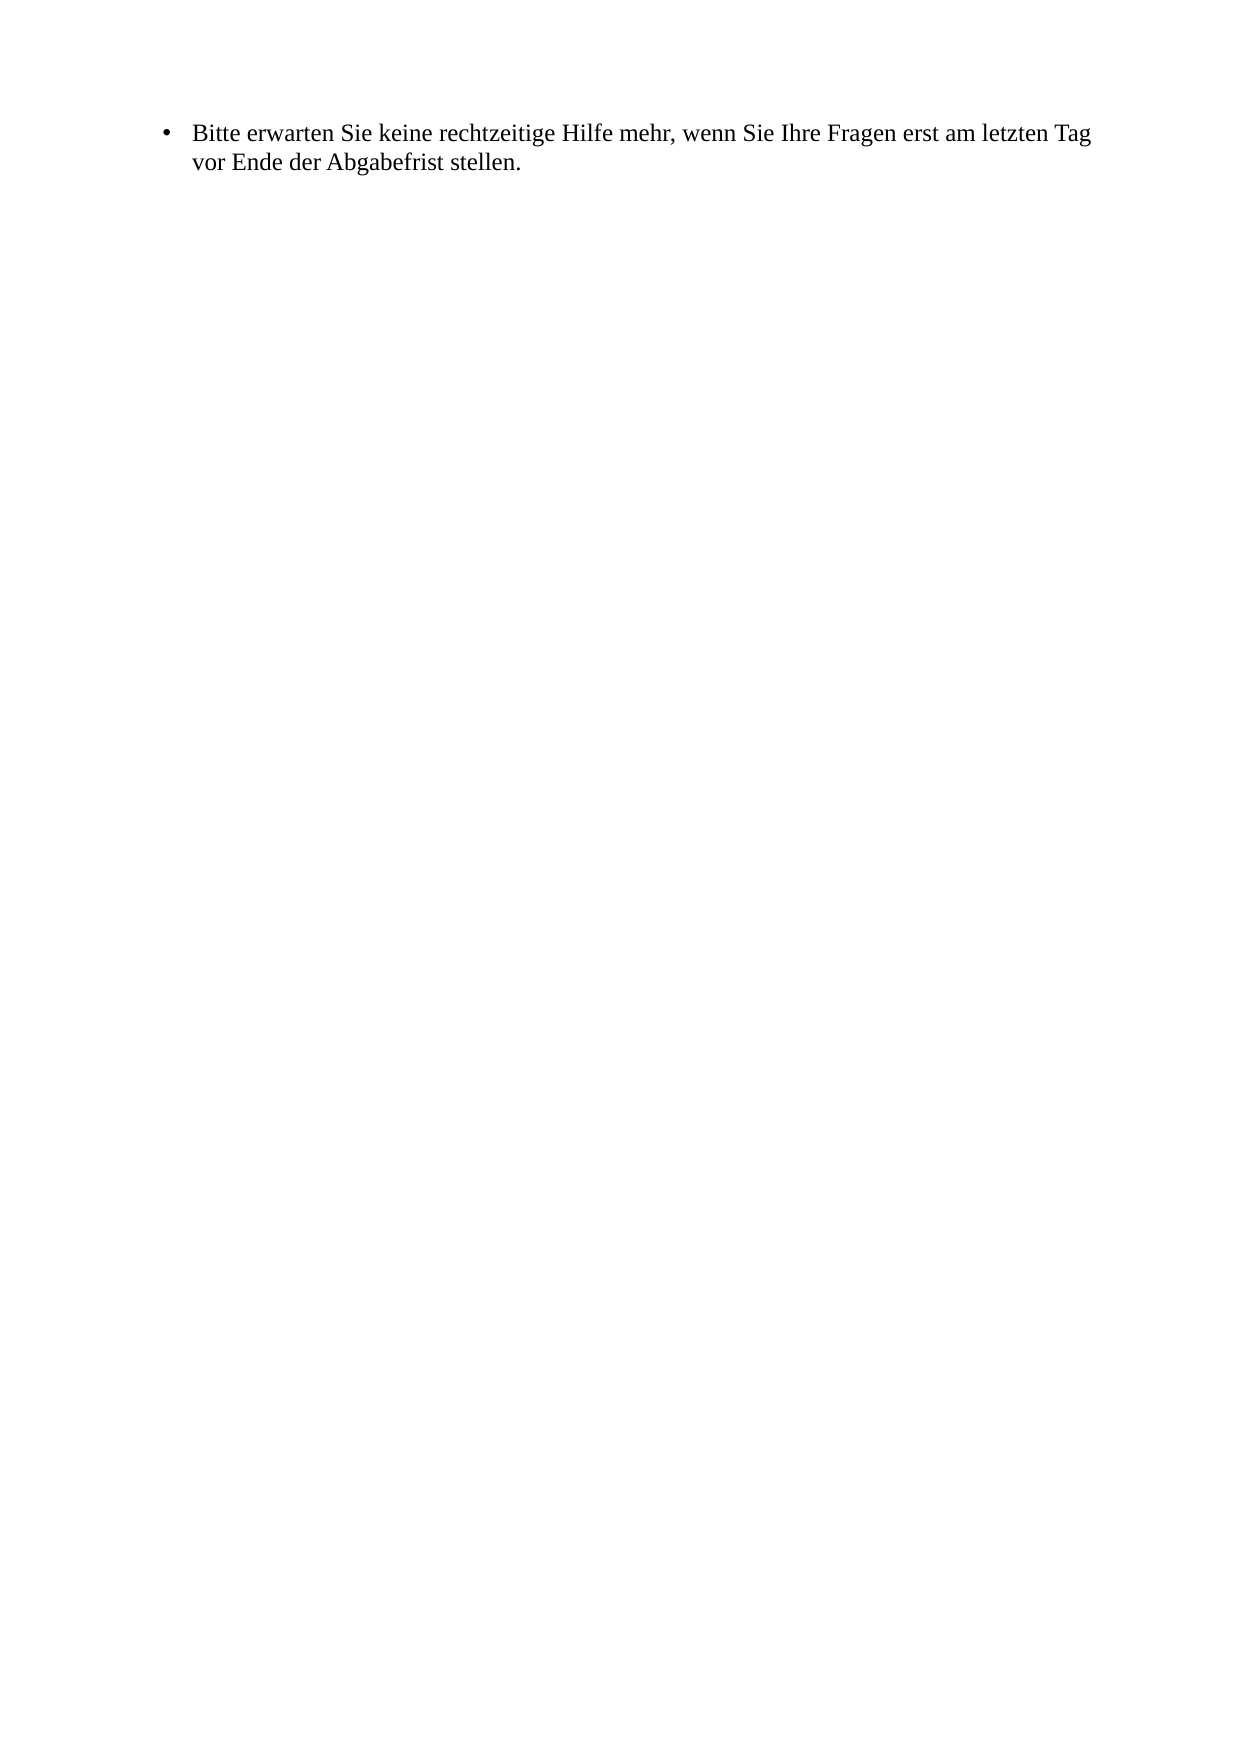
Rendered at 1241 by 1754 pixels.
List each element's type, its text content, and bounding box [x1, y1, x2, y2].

list Bitte erwarten Sie keine rechtzeitige Hilfe mehr, wenn Sie Ihre Fragen erst am letzten Tag vor Ende der Abgabefrist stellen. [162, 118, 1122, 176]
